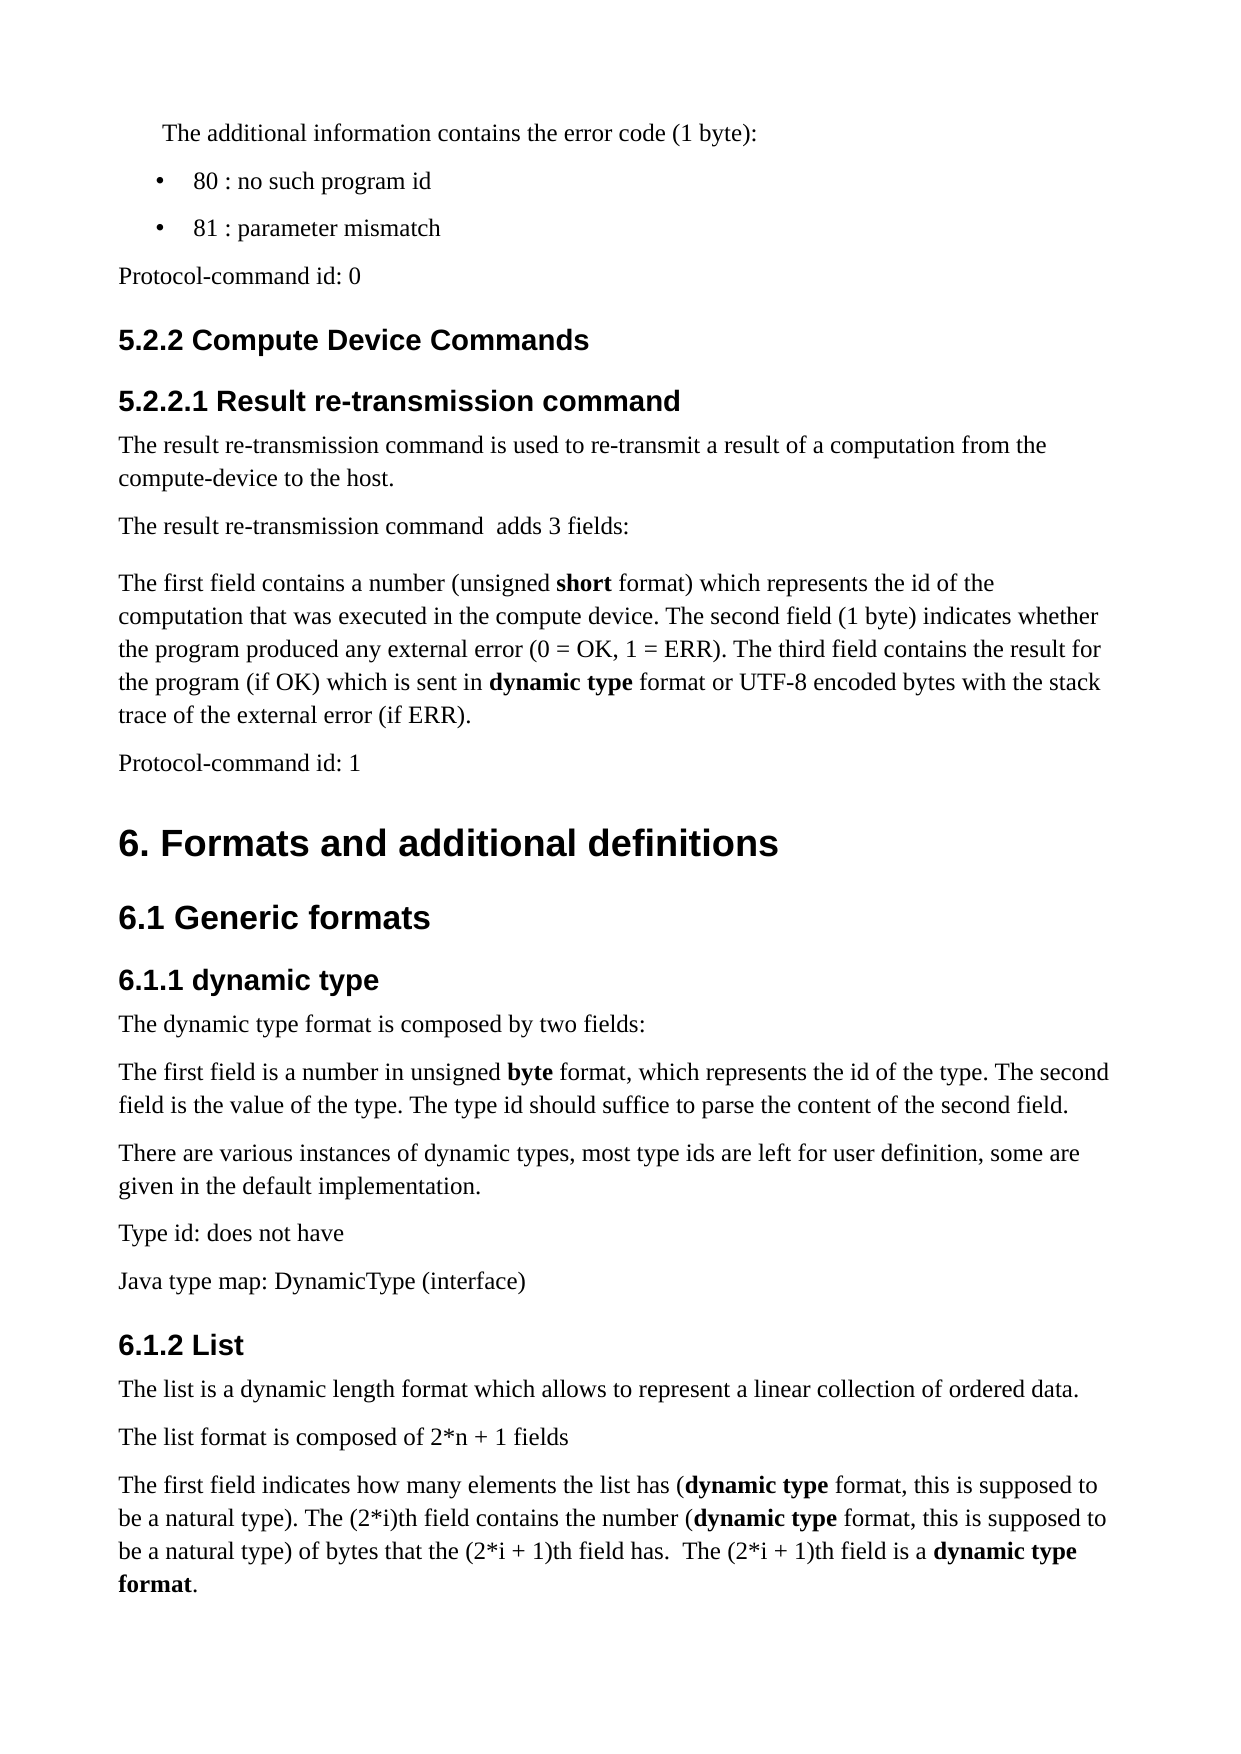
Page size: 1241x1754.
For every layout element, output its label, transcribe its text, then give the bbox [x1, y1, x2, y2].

text Protocol-command id: 1 [118, 748, 1122, 777]
text The first field indicates how many elements the list has (dynamic type format, this is supposed to be a natural type). The (2*i)th field contains the number (dynamic type format, this is supposed to be a natural type) of bytes that the (2*i + 1)th field has. The (2*i + 1)th field is a dynamic type format. [118, 1470, 1122, 1597]
text There are various instances of dynamic types, most type ids are left for user definition, some are given in the default implementation. [118, 1138, 1122, 1199]
text The result re-transmission command is used to re-transmit a result of a computation from the compute-device to the host. [118, 430, 1122, 492]
subtitle 6.1.1 dynamic type [118, 963, 1122, 997]
list 80 : no such program id [156, 166, 1122, 194]
text The result re-transmission command adds 3 fields: [118, 511, 1122, 539]
subtitle 5.2.2 Compute Device Commands [118, 323, 1122, 357]
text Type id: does not have [118, 1218, 1122, 1247]
text The first field is a number in unsigned byte format, which represents the id of the type. The second field is the value of the type. The type id should suffice to parse the content of the second field. [118, 1057, 1122, 1119]
subtitle 6. Formats and additional definitions [118, 821, 1122, 864]
text Protocol-command id: 0 [118, 261, 1122, 290]
subtitle 6.1.2 List [118, 1328, 1122, 1362]
text The list format is composed of 2*n + 1 fields [118, 1422, 1122, 1451]
list 81 : parameter mismatch [156, 213, 1122, 242]
text The additional information contains the error code (1 byte): [118, 118, 1122, 147]
subtitle 6.1 Generic formats [118, 898, 1122, 936]
subtitle 5.2.2.1 Result re-transmission command [118, 384, 1122, 418]
text The dynamic type format is composed by two fields: [118, 1009, 1122, 1038]
text The first field contains a number (unsigned short format) which represents the id of the computation that was executed in the compute device. The second field (1 byte) indicates whether the program produced any external error (0 = OK, 1 = ERR). The third field contains the result for the program (if OK) which is sent in dynamic type format or UTF-8 encoded bytes with the stack trace of the external error (if ERR). [118, 568, 1122, 729]
text Java type map: DynamicType (interface) [118, 1266, 1122, 1295]
text The list is a dynamic length format which allows to represent a linear collection of ordered data. [118, 1374, 1122, 1403]
